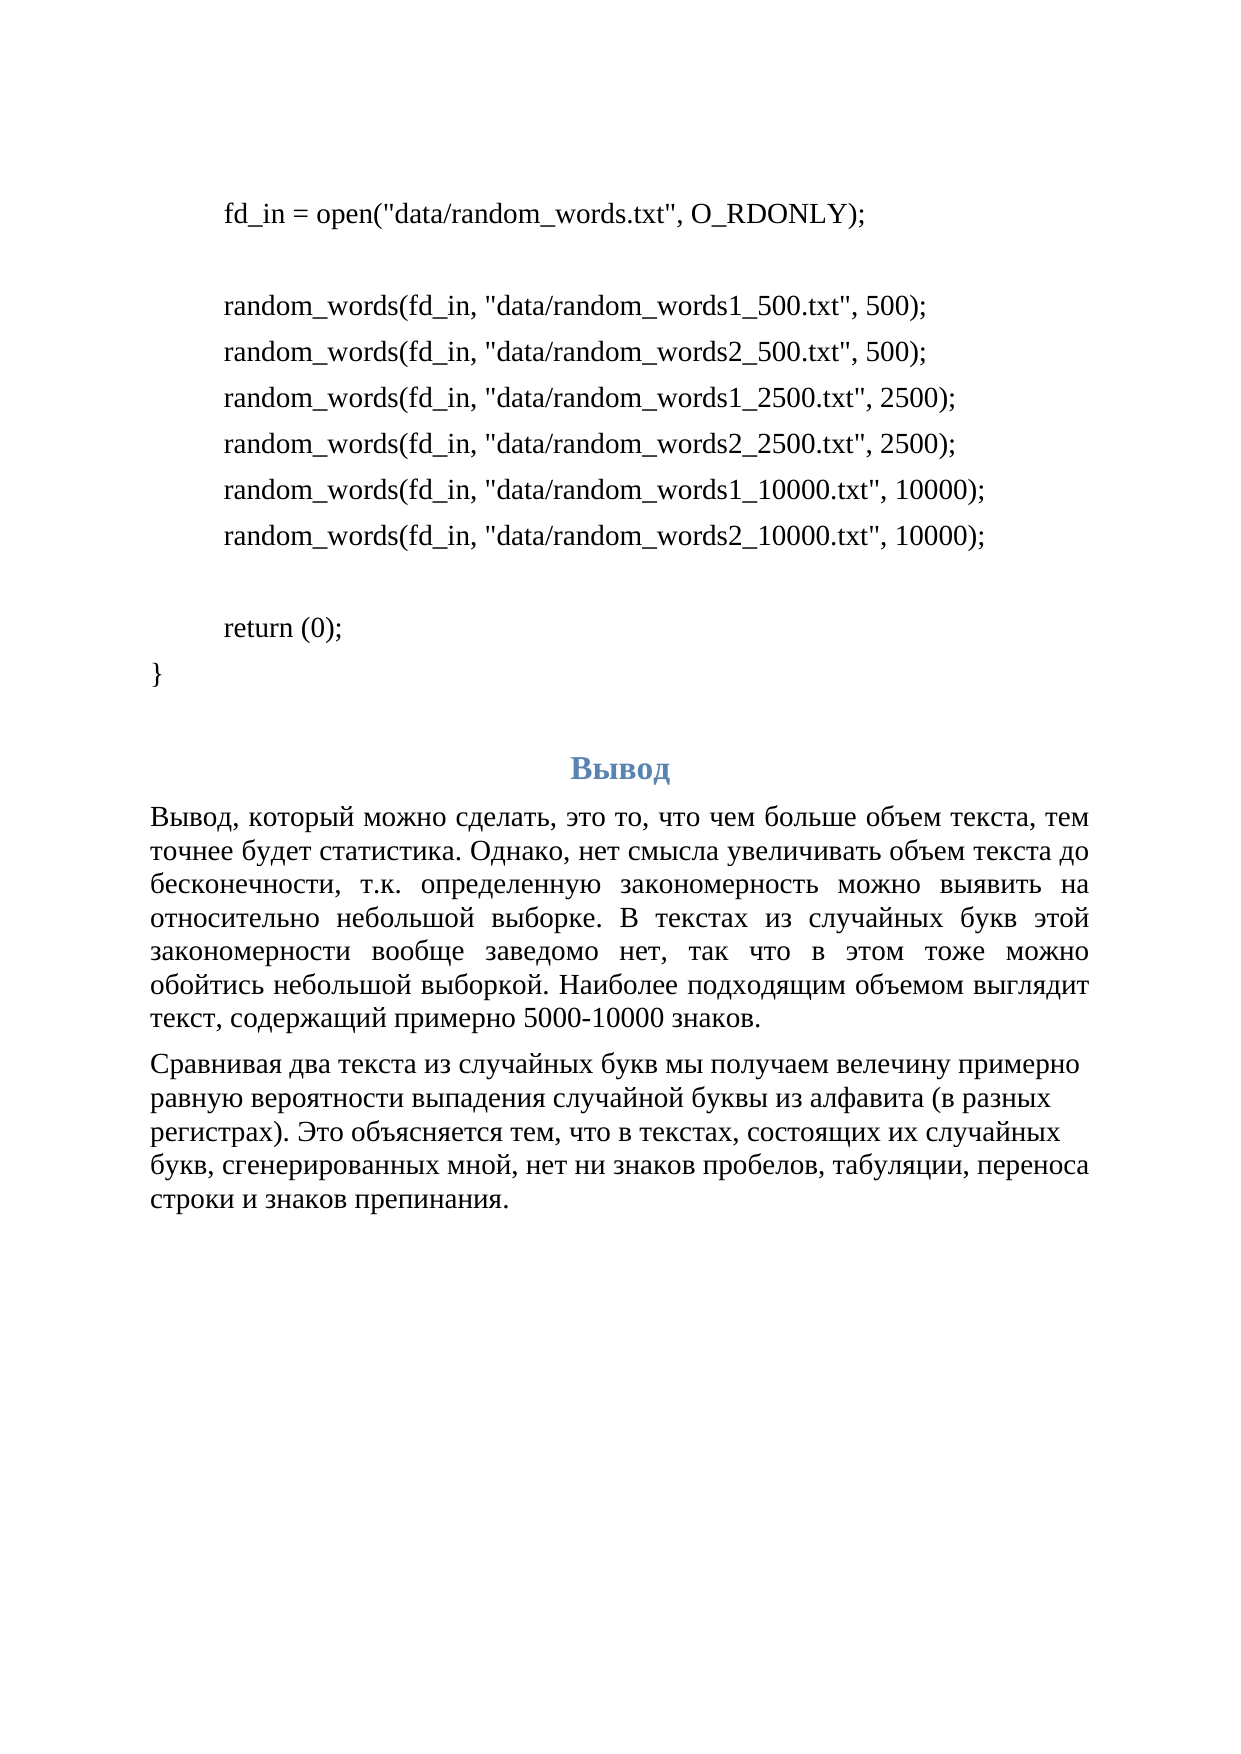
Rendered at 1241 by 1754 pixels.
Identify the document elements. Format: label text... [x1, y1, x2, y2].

text fd_in = open("data/random_words.txt", O_RDONLY); [150, 196, 1090, 229]
text random_words(fd_in, "data/random_words2_10000.txt", 10000); [150, 518, 1090, 552]
text random_words(fd_in, "data/random_words2_500.txt", 500); [150, 334, 1090, 368]
text random_words(fd_in, "data/random_words1_10000.txt", 10000); [150, 472, 1090, 506]
text Вывод [150, 748, 1090, 787]
text return (0); [150, 610, 1090, 644]
text Сравнивая два текста из случайных букв мы получаем велечину примерно равную вероятности выпадения случайной буквы из алфавита (в разных регистрах). Это объясняется тем, что в текстах, состоящих их случайных букв, сгенерированных мной, нет ни знаков пробелов, табуляции, переноса строки и знаков препинания. [150, 1047, 1090, 1214]
text random_words(fd_in, "data/random_words1_2500.txt", 2500); [150, 380, 1090, 414]
text random_words(fd_in, "data/random_words2_2500.txt", 2500); [150, 426, 1090, 460]
text random_words(fd_in, "data/random_words1_500.txt", 500); [150, 288, 1090, 322]
text Вывод, который можно сделать, это то, что чем больше объем текста, тем точнее будет статистика. Однако, нет смысла увеличивать объем текста до бесконечности, т.к. определенную закономерность можно выявить на относительно небольшой выборке. В текстах из случайных букв этой закономерности вообще заведомо нет, так что в этом тоже можно обойтись небольшой выборкой. Наиболее подходящим объемом выглядит текст, содержащий примерно 5000-10000 знаков. [150, 799, 1090, 1034]
text } [150, 656, 1090, 690]
